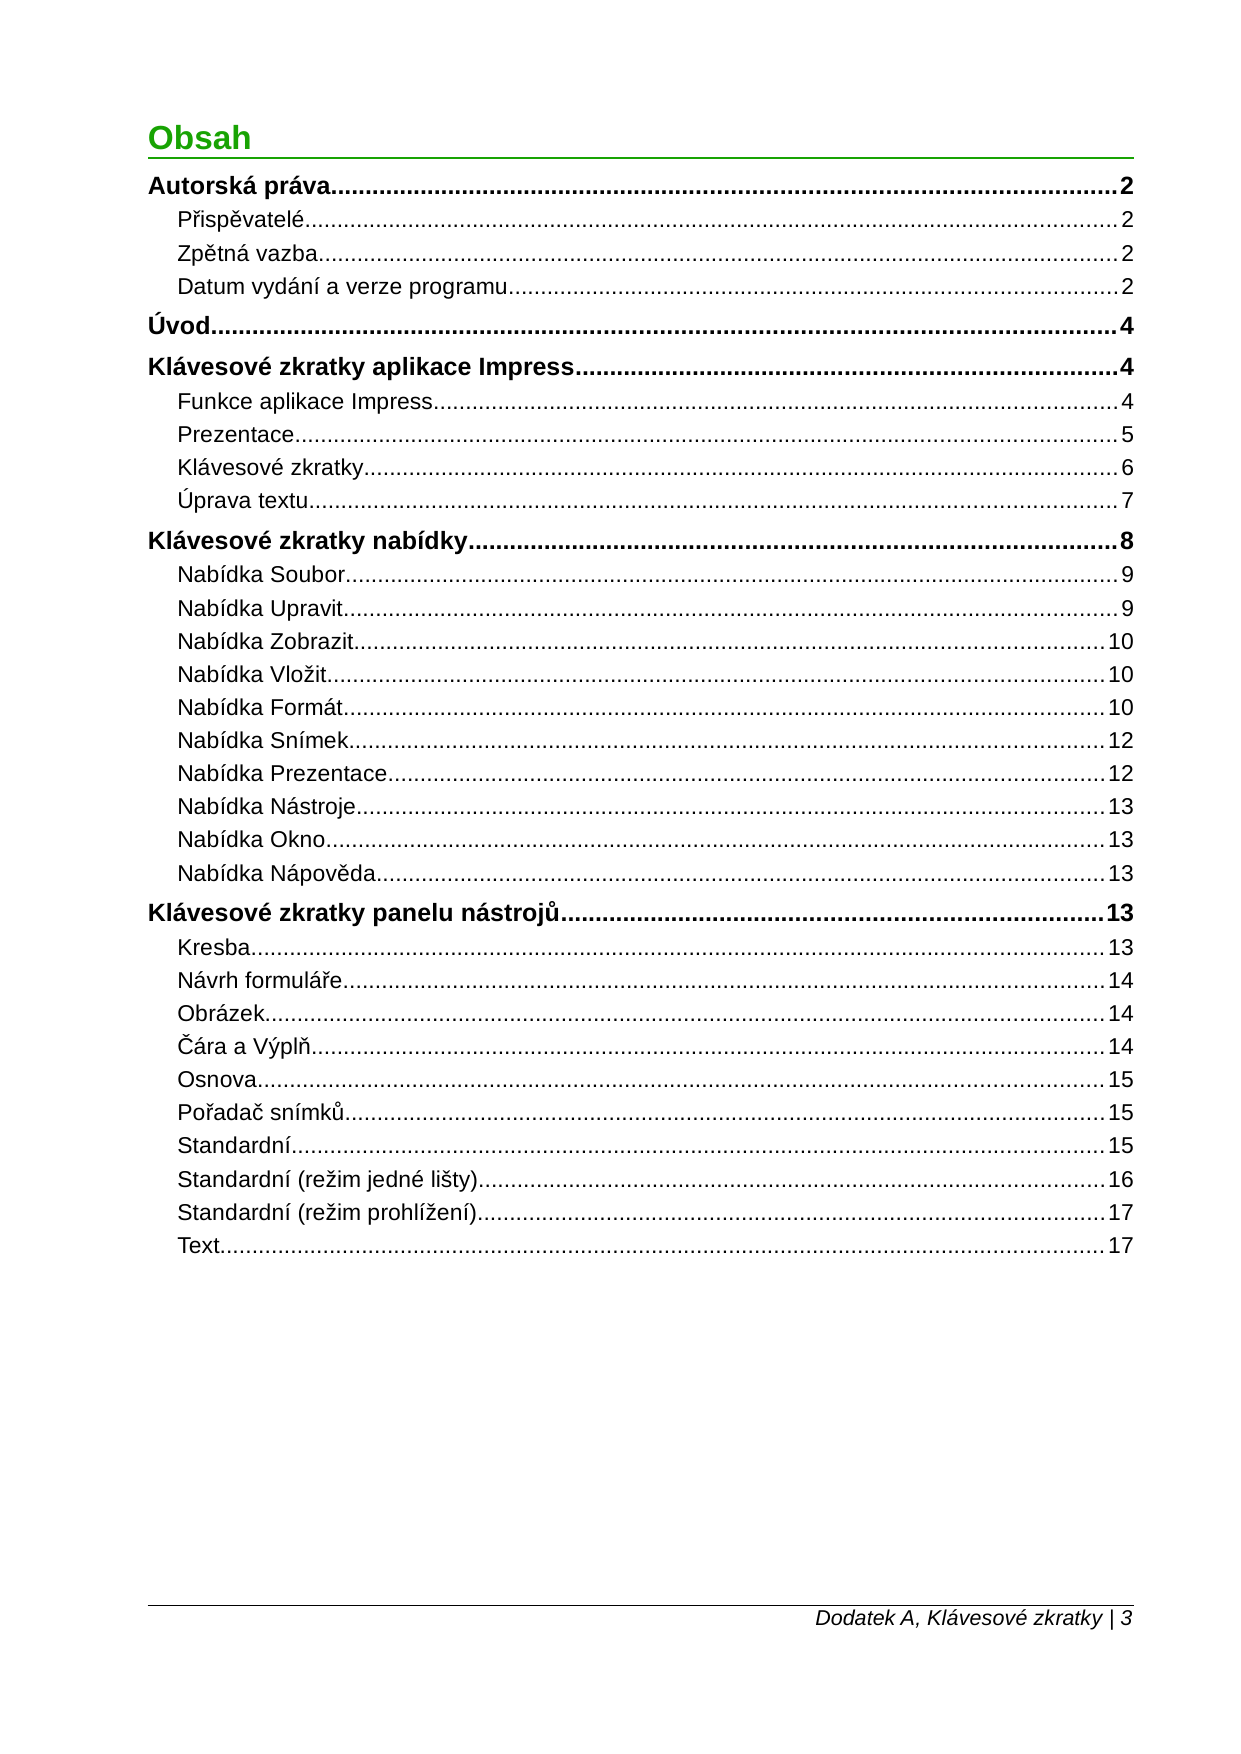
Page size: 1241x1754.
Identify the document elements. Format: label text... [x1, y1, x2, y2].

subtitle Obsah [148, 118, 1134, 157]
text Standardní (režim prohlížení) 17 [177, 1198, 1134, 1225]
text Nabídka Soubor 9 [177, 561, 1134, 588]
text Nabídka Zobrazit 10 [177, 627, 1134, 654]
text Obrázek 14 [177, 999, 1134, 1026]
text Nabídka Nástroje 13 [177, 793, 1134, 820]
text Přispěvatelé 2 [177, 206, 1134, 233]
text Nabídka Snímek 12 [177, 726, 1134, 753]
text Nabídka Prezentace 12 [177, 759, 1134, 787]
text Standardní 15 [177, 1132, 1134, 1159]
text Datum vydání a verze programu 2 [177, 272, 1134, 299]
text Klávesové zkratky aplikace Impress 4 [148, 352, 1134, 381]
text Nabídka Nápověda 13 [177, 859, 1134, 886]
text Kresba 13 [177, 933, 1134, 960]
text Nabídka Okno 13 [177, 826, 1134, 853]
text Klávesové zkratky panelu nástrojů 13 [148, 898, 1134, 927]
text Osnova 15 [177, 1066, 1134, 1093]
text Pořadač snímků 15 [177, 1099, 1134, 1126]
text Standardní (režim jedné lišty) 16 [177, 1165, 1134, 1192]
text Úprava textu 7 [177, 487, 1134, 514]
text Nabídka Upravit 9 [177, 594, 1134, 621]
text Klávesové zkratky nabídky 8 [148, 526, 1134, 555]
text Návrh formuláře 14 [177, 966, 1134, 993]
text Nabídka Formát 10 [177, 693, 1134, 720]
text Zpětná vazba 2 [177, 239, 1134, 266]
text Text 17 [177, 1231, 1134, 1258]
text Čára a Výplň 14 [177, 1032, 1134, 1059]
text Funkce aplikace Impress 4 [177, 387, 1134, 414]
text Úvod 4 [148, 311, 1134, 340]
text Klávesové zkratky 6 [177, 453, 1134, 481]
text Prezentace 5 [177, 420, 1134, 447]
text Nabídka Vložit 10 [177, 660, 1134, 687]
text Autorská práva 2 [148, 171, 1134, 200]
